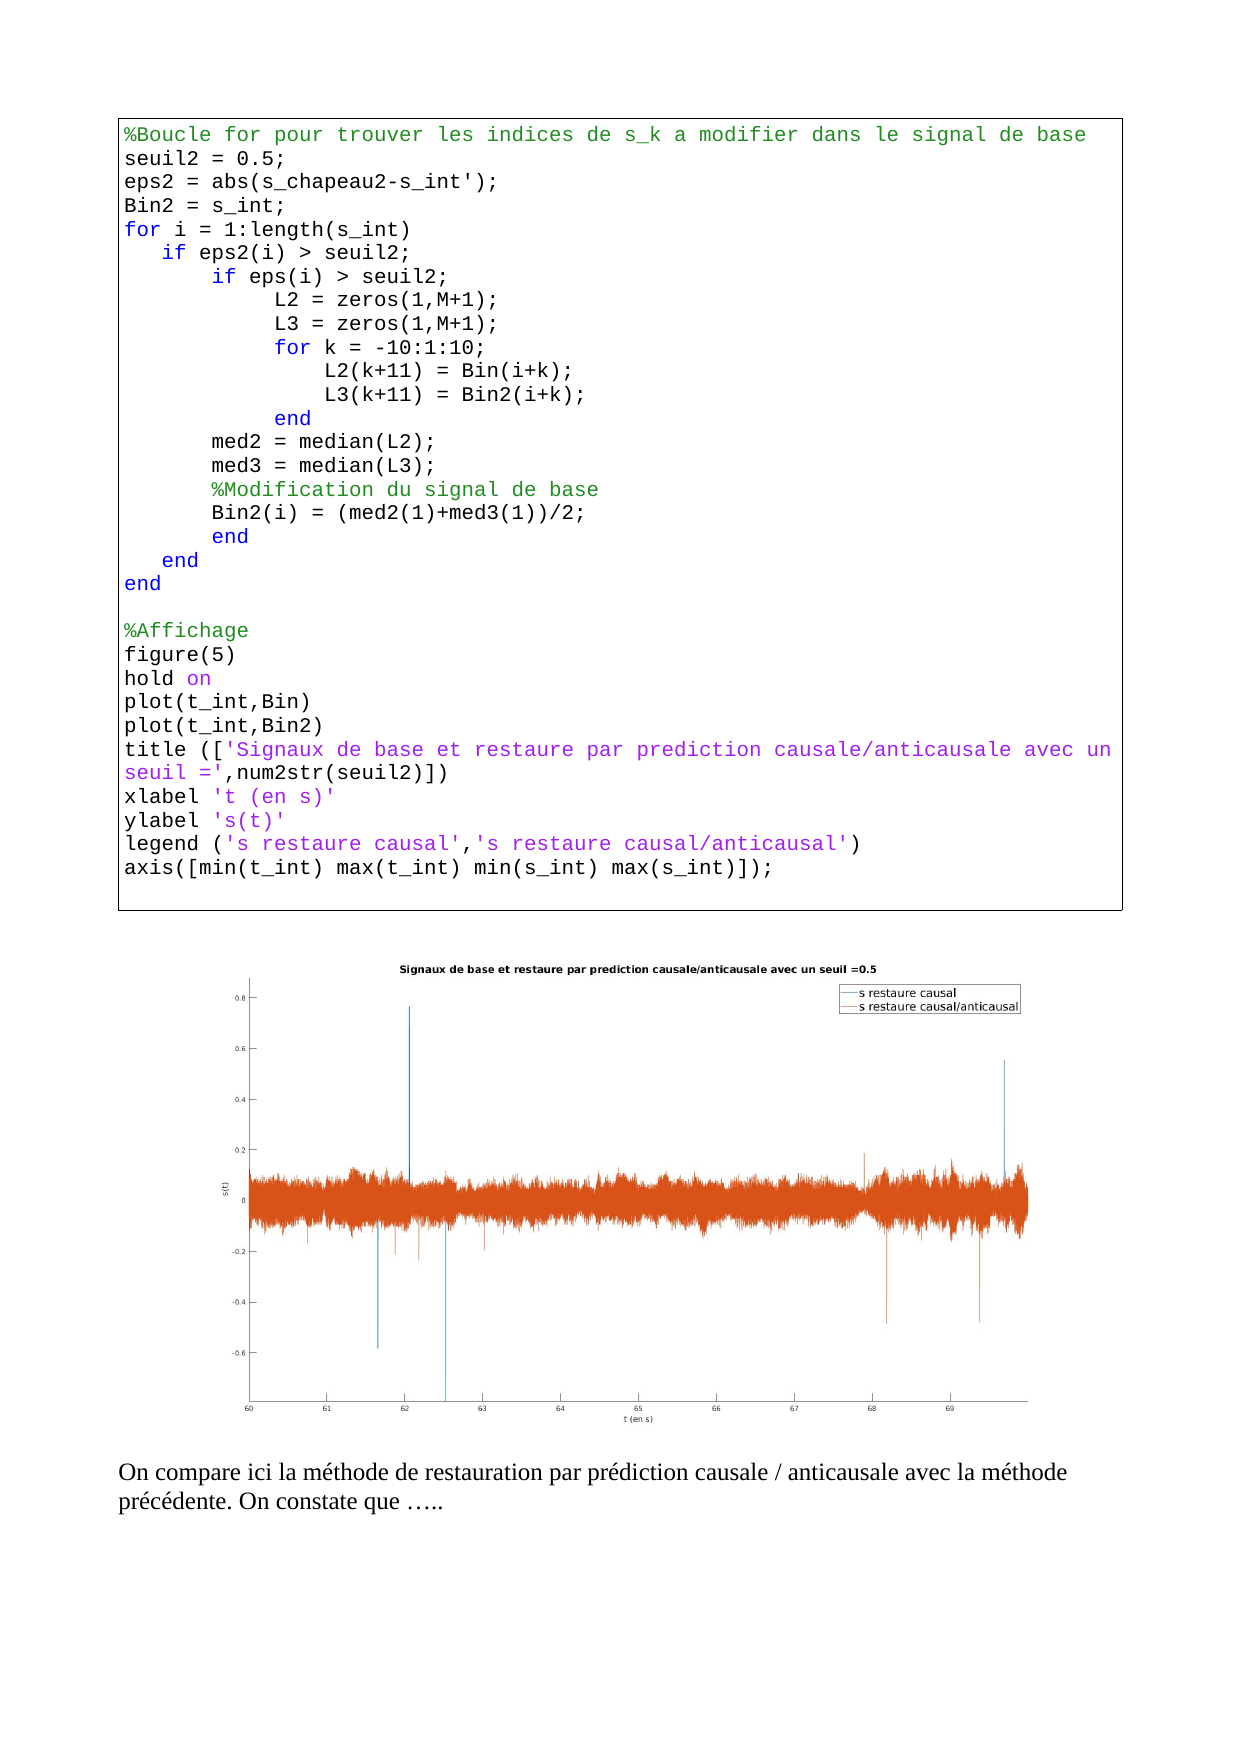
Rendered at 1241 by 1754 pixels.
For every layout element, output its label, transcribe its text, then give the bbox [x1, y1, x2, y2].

table_header %Boucle for pour trouver les indices de s_k a modifier dans le signal de base seuil2 = 0.5; eps2 = abs(s_chapeau2-s_int'); Bin2 = s_int; for i = 1:length(s_int) if eps2(i) > seuil2; if eps(i) > seuil2; L2 = zeros(1,M+1); L3 = zeros(1,M+1); for k = -10:1:10; L2(k+11) = Bin(i+k); L3(k+11) = Bin2(i+k); end med2 = median(L2); med3 = median(L3); %Modification du signal de base Bin2(i) = (med2(1)+med3(1))/2; end end end %Affichage figure(5) hold on plot(t_int,Bin) plot(t_int,Bin2) title (['Signaux de base et restaure par prediction causale/anticausale avec un seuil =',num2str(seuil2)]) xlabel 't (en s)' ylabel 's(t)' legend ('s restaure causal','s restaure causal/anticausal') axis([min(t_int) max(t_int) min(s_int) max(s_int)]); [119, 119, 1122, 910]
picture [118, 938, 1123, 1458]
text On compare ici la méthode de restauration par prédiction causale / anticausale avec la méthode précédente. On constate que ….. [118, 1458, 1122, 1515]
